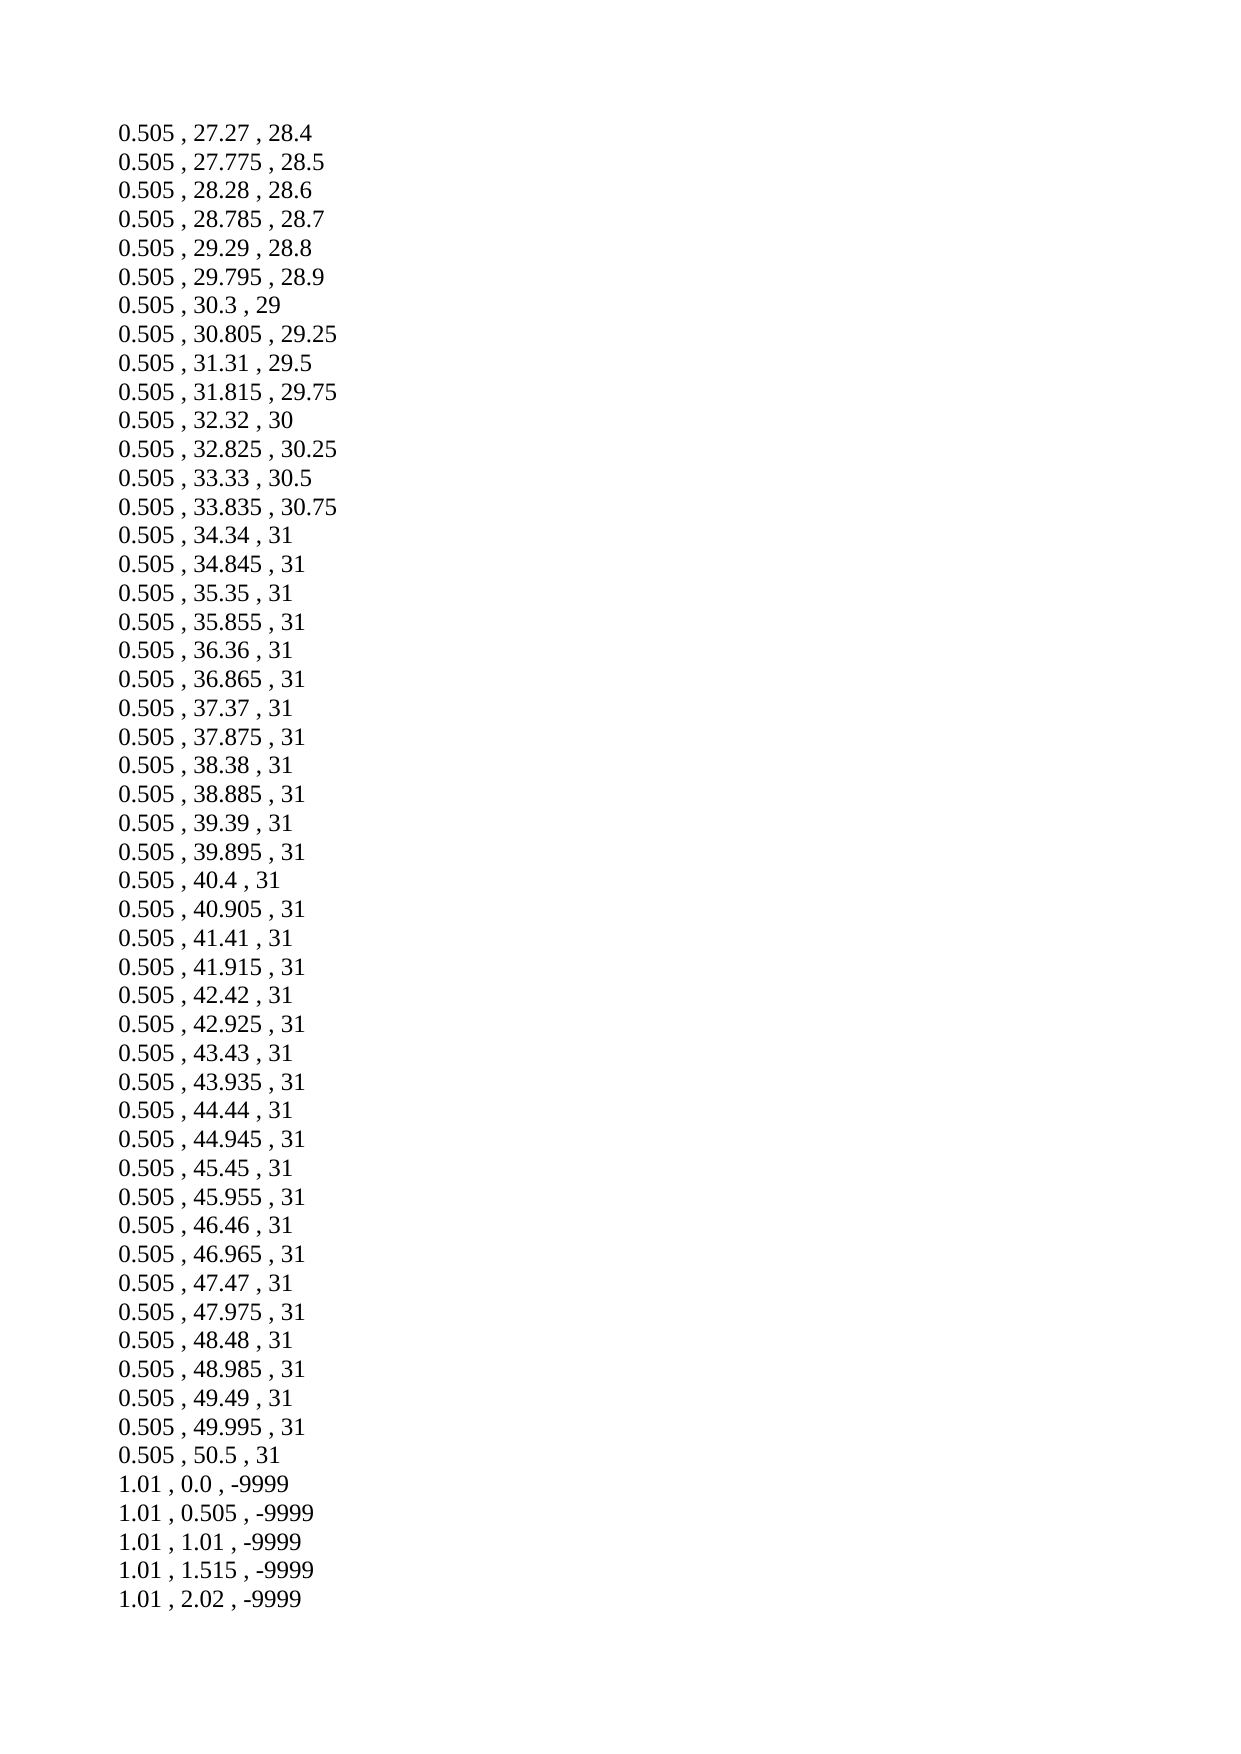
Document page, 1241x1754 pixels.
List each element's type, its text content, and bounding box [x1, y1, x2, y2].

text 0.505 , 39.895 , 31 [118, 837, 1122, 866]
text 0.505 , 32.825 , 30.25 [118, 434, 1122, 463]
text 0.505 , 36.36 , 31 [118, 636, 1122, 664]
text 0.505 , 41.915 , 31 [118, 952, 1122, 981]
text 0.505 , 39.39 , 31 [118, 808, 1122, 837]
text 0.505 , 28.28 , 28.6 [118, 176, 1122, 204]
text 0.505 , 30.3 , 29 [118, 291, 1122, 319]
text 0.505 , 50.5 , 31 [118, 1441, 1122, 1469]
text 0.505 , 49.995 , 31 [118, 1412, 1122, 1441]
text 0.505 , 33.33 , 30.5 [118, 463, 1122, 492]
text 0.505 , 47.47 , 31 [118, 1268, 1122, 1297]
text 0.505 , 27.775 , 28.5 [118, 147, 1122, 176]
text 0.505 , 33.835 , 30.75 [118, 492, 1122, 521]
text 0.505 , 46.46 , 31 [118, 1211, 1122, 1239]
text 0.505 , 41.41 , 31 [118, 923, 1122, 952]
text 1.01 , 0.505 , -9999 [118, 1498, 1122, 1527]
text 0.505 , 28.785 , 28.7 [118, 204, 1122, 233]
text 0.505 , 37.875 , 31 [118, 722, 1122, 751]
text 0.505 , 35.35 , 31 [118, 578, 1122, 607]
text 0.505 , 44.44 , 31 [118, 1096, 1122, 1124]
text 0.505 , 42.925 , 31 [118, 1009, 1122, 1038]
text 0.505 , 34.845 , 31 [118, 549, 1122, 578]
text 0.505 , 46.965 , 31 [118, 1239, 1122, 1268]
text 0.505 , 42.42 , 31 [118, 981, 1122, 1009]
text 0.505 , 31.31 , 29.5 [118, 348, 1122, 377]
text 1.01 , 1.515 , -9999 [118, 1556, 1122, 1584]
text 0.505 , 27.27 , 28.4 [118, 118, 1122, 147]
text 1.01 , 0.0 , -9999 [118, 1469, 1122, 1498]
text 0.505 , 29.795 , 28.9 [118, 262, 1122, 291]
text 0.505 , 38.885 , 31 [118, 779, 1122, 808]
text 0.505 , 32.32 , 30 [118, 406, 1122, 434]
text 0.505 , 38.38 , 31 [118, 751, 1122, 779]
text 0.505 , 48.985 , 31 [118, 1354, 1122, 1383]
text 0.505 , 49.49 , 31 [118, 1383, 1122, 1412]
text 0.505 , 35.855 , 31 [118, 607, 1122, 636]
text 0.505 , 30.805 , 29.25 [118, 319, 1122, 348]
text 0.505 , 44.945 , 31 [118, 1124, 1122, 1153]
text 0.505 , 47.975 , 31 [118, 1297, 1122, 1326]
text 0.505 , 43.43 , 31 [118, 1038, 1122, 1067]
text 0.505 , 37.37 , 31 [118, 693, 1122, 722]
text 0.505 , 45.45 , 31 [118, 1153, 1122, 1182]
text 0.505 , 40.4 , 31 [118, 866, 1122, 894]
text 0.505 , 36.865 , 31 [118, 664, 1122, 693]
text 0.505 , 29.29 , 28.8 [118, 233, 1122, 262]
text 0.505 , 43.935 , 31 [118, 1067, 1122, 1096]
text 0.505 , 40.905 , 31 [118, 894, 1122, 923]
text 0.505 , 45.955 , 31 [118, 1182, 1122, 1211]
text 0.505 , 48.48 , 31 [118, 1326, 1122, 1354]
text 0.505 , 31.815 , 29.75 [118, 377, 1122, 406]
text 0.505 , 34.34 , 31 [118, 521, 1122, 549]
text 1.01 , 2.02 , -9999 [118, 1584, 1122, 1613]
text 1.01 , 1.01 , -9999 [118, 1527, 1122, 1556]
